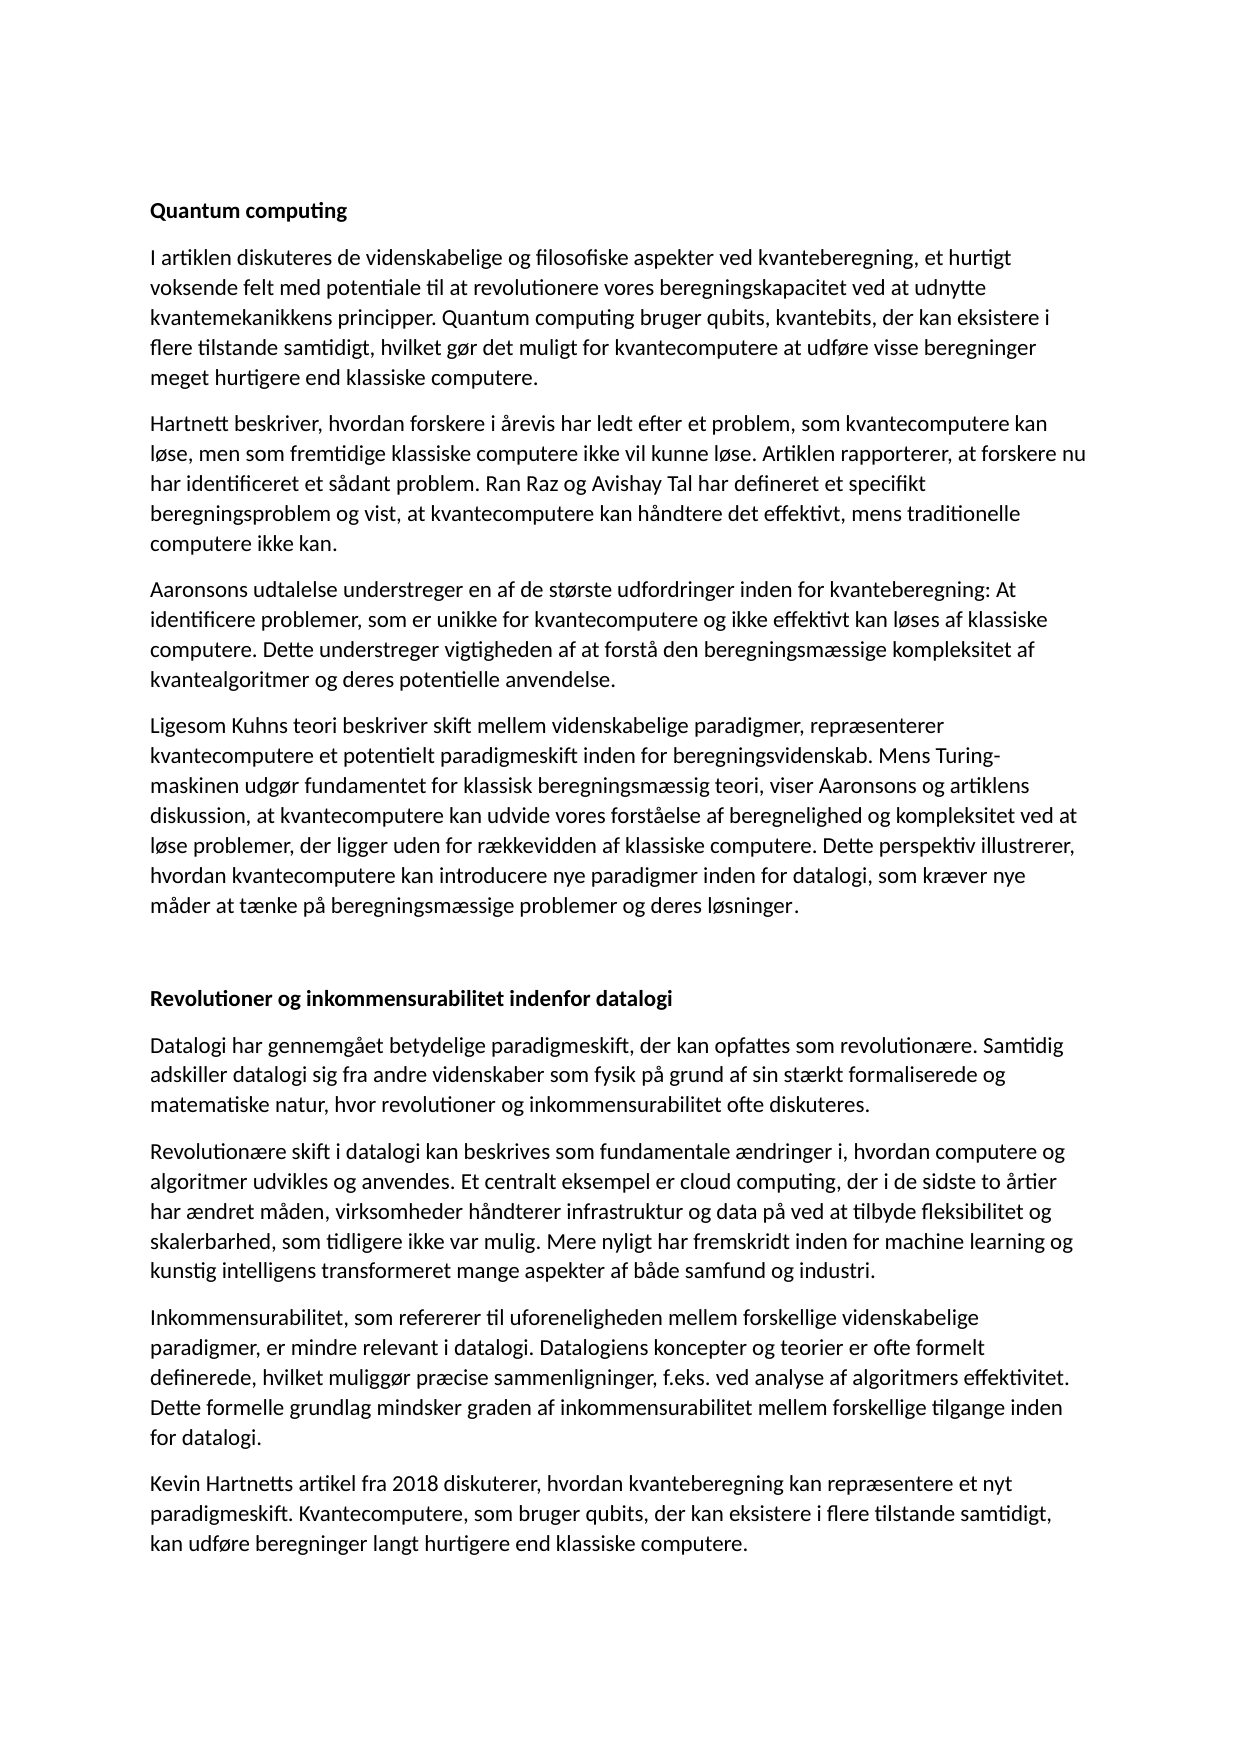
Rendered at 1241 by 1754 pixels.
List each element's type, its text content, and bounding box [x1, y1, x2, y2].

text Revolutioner og inkommensurabilitet indenfor datalogi [150, 984, 1090, 1012]
text Ligesom Kuhns teori beskriver skift mellem videnskabelige paradigmer, repræsenterer kvantecomputere et potentielt paradigmeskift inden for beregningsvidenskab. Mens Turing-maskinen udgør fundamentet for klassisk beregningsmæssig teori, viser Aaronsons og artiklens diskussion, at kvantecomputere kan udvide vores forståelse af beregnelighed og kompleksitet ved at løse problemer, der ligger uden for rækkevidden af klassiske computere. Dette perspektiv illustrerer, hvordan kvantecomputere kan introducere nye paradigmer inden for datalogi, som kræver nye måder at tænke på beregningsmæssige problemer og deres løsninger. [150, 712, 1090, 919]
text Kevin Hartnetts artikel fra 2018 diskuterer, hvordan kvanteberegning kan repræsentere et nyt paradigmeskift. Kvantecomputere, som bruger qubits, der kan eksistere i flere tilstande samtidigt, kan udføre beregninger langt hurtigere end klassiske computere. [150, 1469, 1090, 1557]
text Revolutionære skift i datalogi kan beskrives som fundamentale ændringer i, hvordan computere og algoritmer udvikles og anvendes. Et centralt eksempel er cloud computing, der i de sidste to årtier har ændret måden, virksomheder håndterer infrastruktur og data på ved at tilbyde fleksibilitet og skalerbarhed, som tidligere ikke var mulig. Mere nyligt har fremskridt inden for machine learning og kunstig intelligens transformeret mange aspekter af både samfund og industri. [150, 1137, 1090, 1285]
text Inkommensurabilitet, som refererer til uforeneligheden mellem forskellige videnskabelige paradigmer, er mindre relevant i datalogi. Datalogiens koncepter og teorier er ofte formelt definerede, hvilket muliggør præcise sammenligninger, f.eks. ved analyse af algoritmers effektivitet. Dette formelle grundlag mindsker graden af inkommensurabilitet mellem forskellige tilgange inden for datalogi. [150, 1303, 1090, 1451]
text Quantum computing [150, 197, 1090, 224]
text Aaronsons udtalelse understreger en af de største udfordringer inden for kvanteberegning: At identificere problemer, som er unikke for kvantecomputere og ikke effektivt kan løses af klassiske computere. Dette understreger vigtigheden af at forstå den beregningsmæssige kompleksitet af kvantealgoritmer og deres potentielle anvendelse. [150, 575, 1090, 693]
text Hartnett beskriver, hvordan forskere i årevis har ledt efter et problem, som kvantecomputere kan løse, men som fremtidige klassiske computere ikke vil kunne løse. Artiklen rapporterer, at forskere nu har identificeret et sådant problem. Ran Raz og Avishay Tal har defineret et specifikt beregningsproblem og vist, at kvantecomputere kan håndtere det effektivt, mens traditionelle computere ikke kan. [150, 409, 1090, 557]
text Datalogi har gennemgået betydelige paradigmeskift, der kan opfattes som revolutionære. Samtidig adskiller datalogi sig fra andre videnskaber som fysik på grund af sin stærkt formaliserede og matematiske natur, hvor revolutioner og inkommensurabilitet ofte diskuteres. [150, 1031, 1090, 1118]
text I artiklen diskuteres de videnskabelige og filosofiske aspekter ved kvanteberegning, et hurtigt voksende felt med potentiale til at revolutionere vores beregningskapacitet ved at udnytte kvantemekanikkens principper. Quantum computing bruger qubits, kvantebits, der kan eksistere i flere tilstande samtidigt, hvilket gør det muligt for kvantecomputere at udføre visse beregninger meget hurtigere end klassiske computere. [150, 243, 1090, 391]
